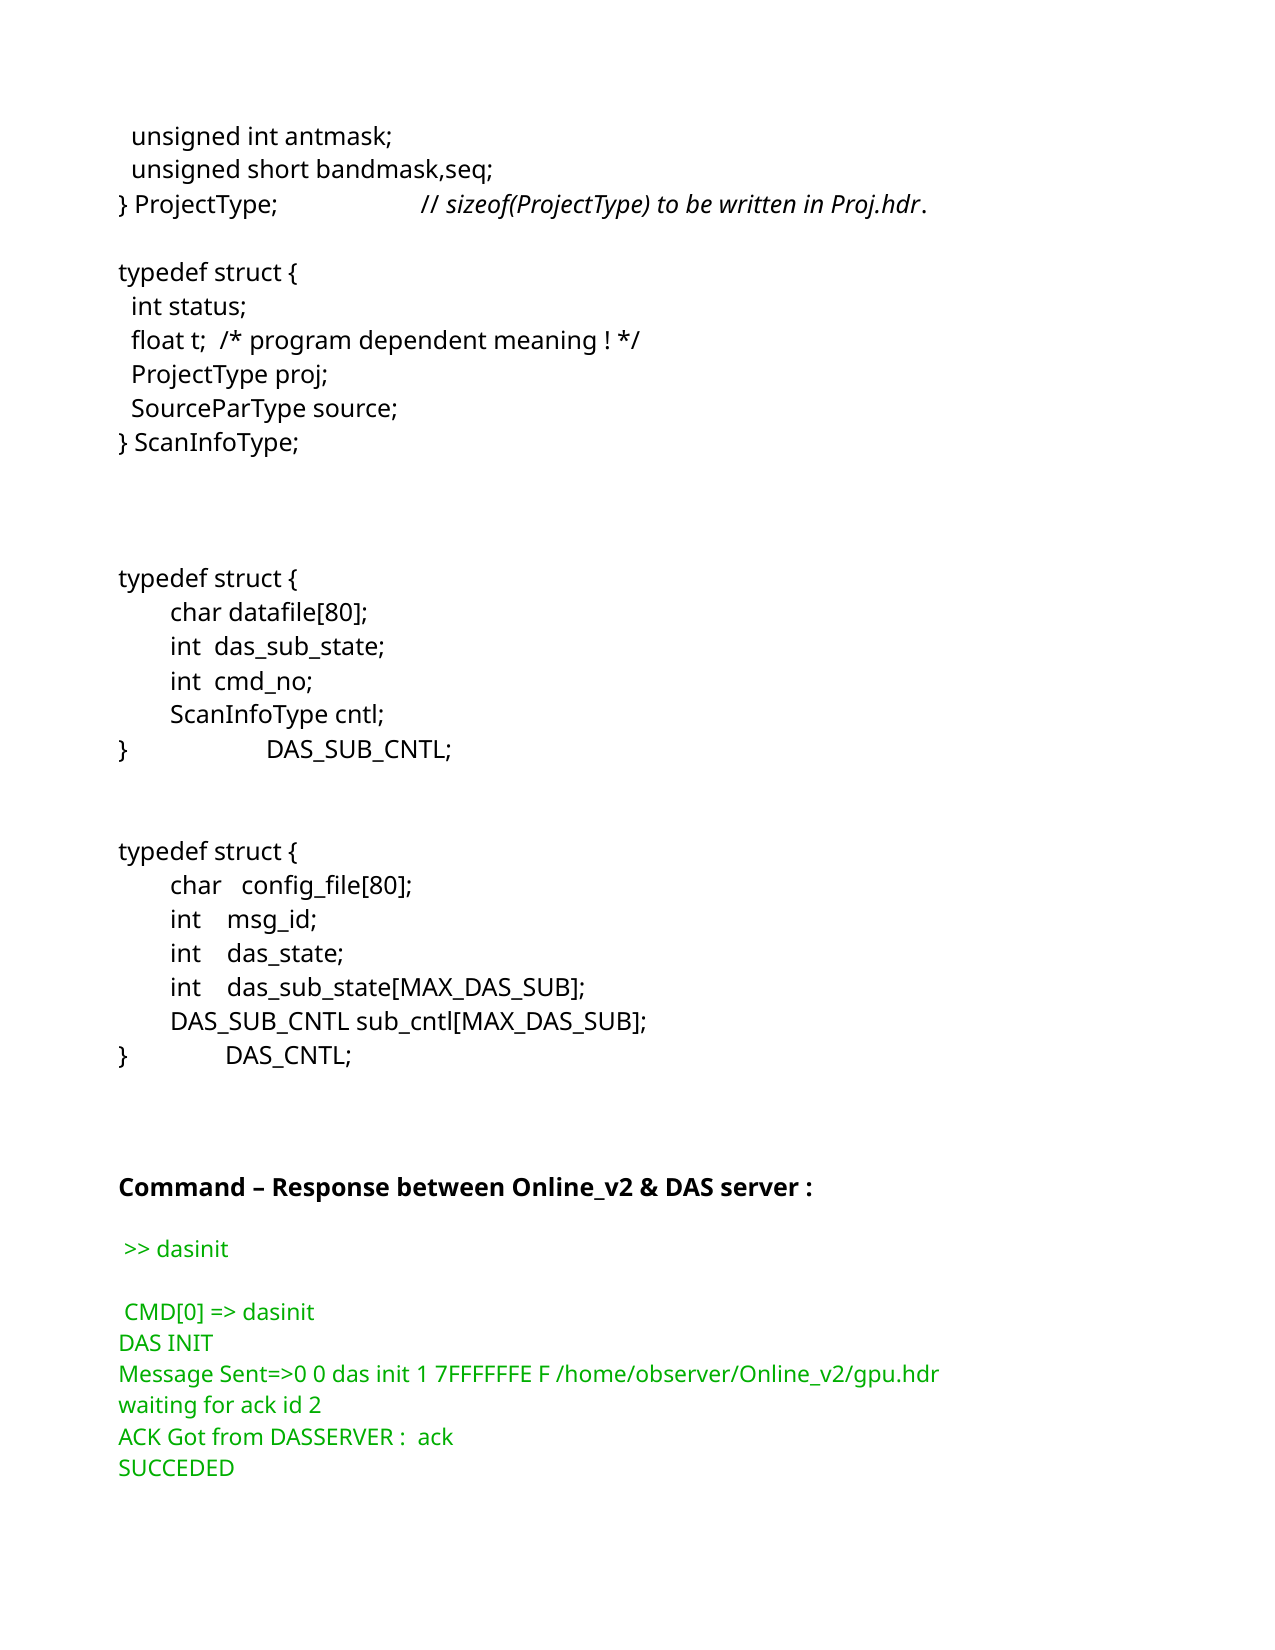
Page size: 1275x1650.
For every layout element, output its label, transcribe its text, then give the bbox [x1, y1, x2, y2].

text int cmd_no; [118, 663, 1157, 697]
text int das_sub_state[MAX_DAS_SUB]; [118, 970, 1157, 1004]
text char config_file[80]; [118, 867, 1157, 902]
text ScanInfoType cntl; [118, 697, 1157, 731]
text DAS_SUB_CNTL sub_cntl[MAX_DAS_SUB]; [118, 1004, 1157, 1038]
text CMD[0] => dasinit [118, 1296, 1157, 1327]
text SUCCEDED [118, 1452, 1157, 1483]
text char datafile[80]; [118, 595, 1157, 629]
text } ScanInfoType; [118, 425, 1157, 459]
text typedef struct { [118, 833, 1157, 867]
text ProjectType proj; [118, 357, 1157, 391]
text typedef struct { [118, 254, 1157, 288]
text int status; [118, 288, 1157, 322]
text } ProjectType; // sizeof(ProjectType) to be written in Proj.hdr. [118, 186, 1157, 220]
text int das_state; [118, 936, 1157, 970]
text float t; /* program dependent meaning ! */ [118, 322, 1157, 357]
text SourceParType source; [118, 391, 1157, 425]
text int msg_id; [118, 902, 1157, 936]
text } DAS_SUB_CNTL; [118, 731, 1157, 765]
text waiting for ack id 2 [118, 1389, 1157, 1421]
text ACK Got from DASSERVER : ack [118, 1421, 1157, 1452]
text typedef struct { [118, 561, 1157, 595]
text } DAS_CNTL; [118, 1038, 1157, 1072]
text int das_sub_state; [118, 629, 1157, 663]
text >> dasinit [118, 1233, 1157, 1264]
text unsigned int antmask; [118, 118, 1157, 152]
text unsigned short bandmask,seq; [118, 152, 1157, 186]
text Command – Response between Online_v2 & DAS server : [118, 1169, 1157, 1203]
text DAS INIT [118, 1327, 1157, 1358]
text Message Sent=>0 0 das init 1 7FFFFFFE F /home/observer/Online_v2/gpu.hdr [118, 1358, 1157, 1389]
